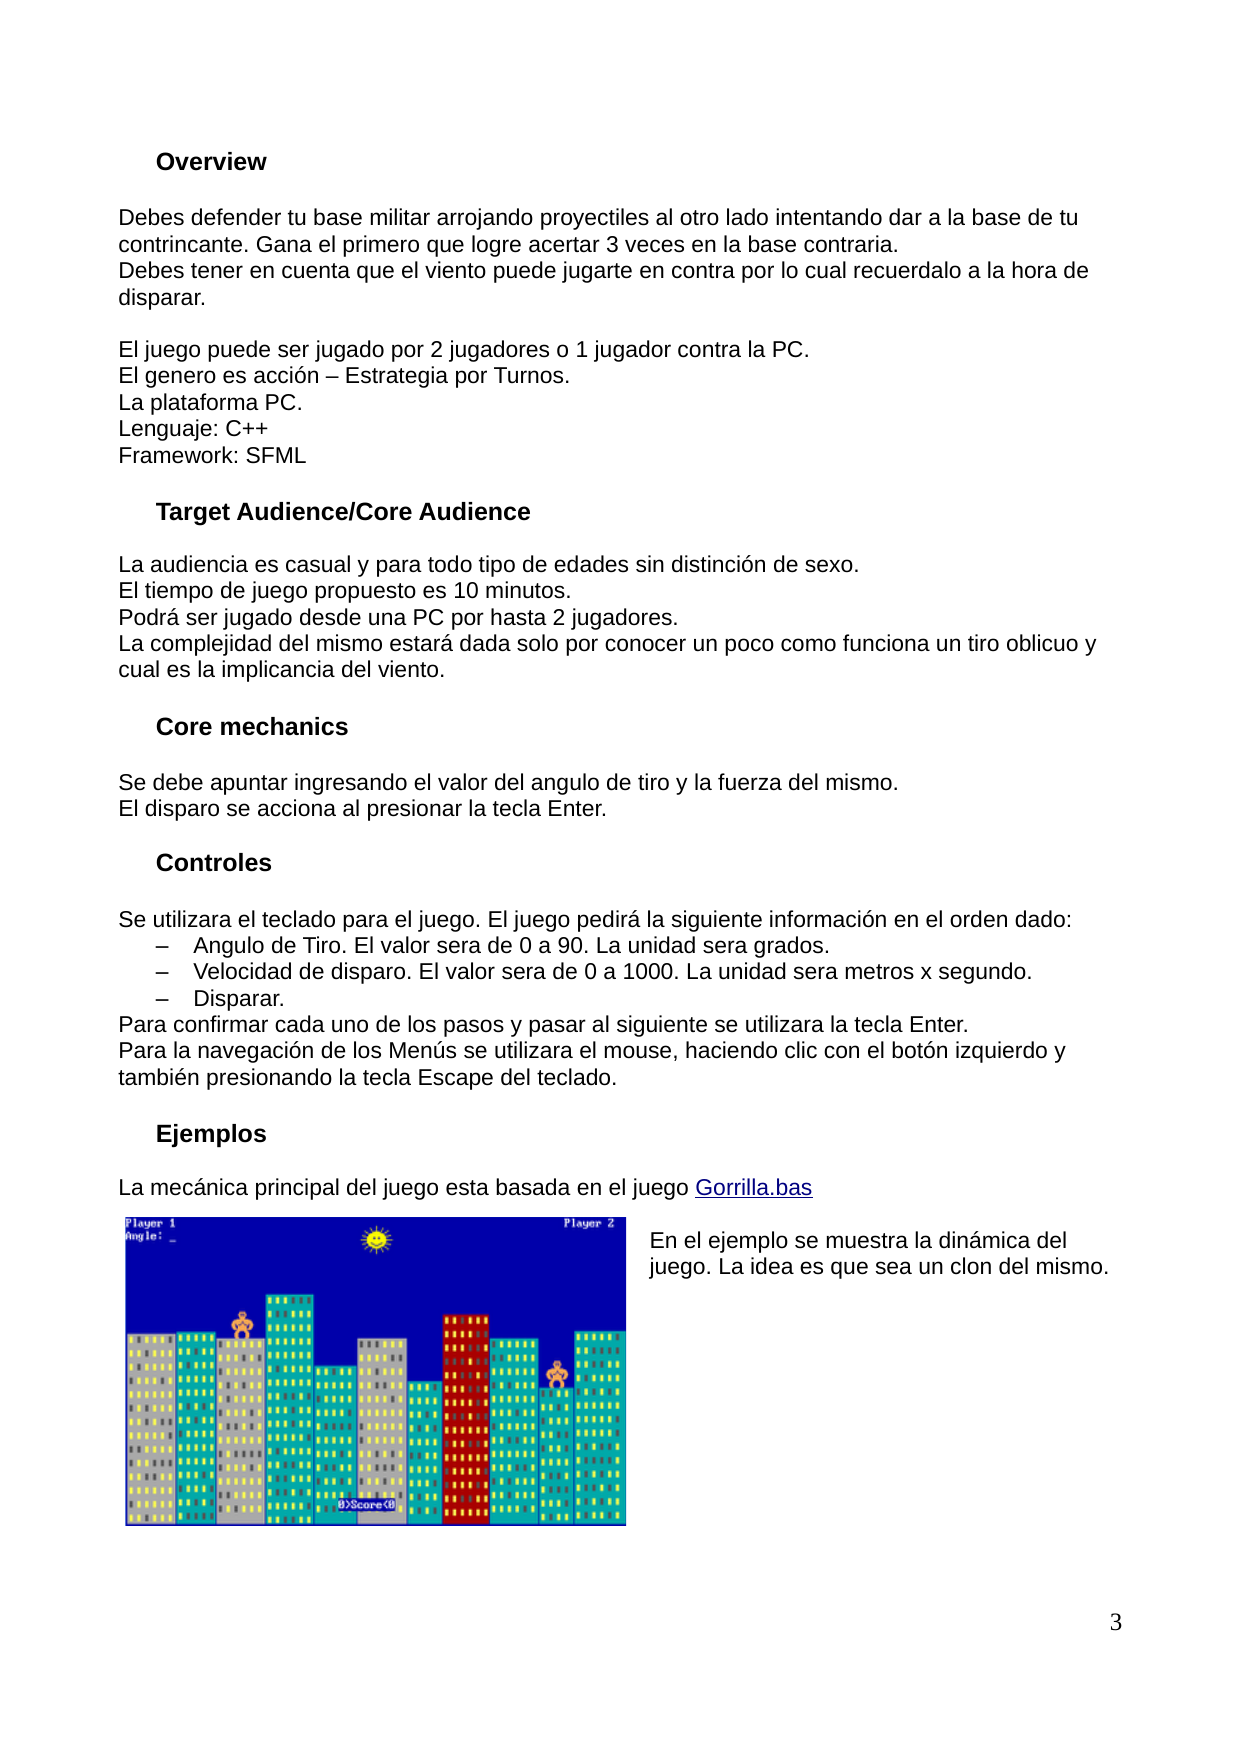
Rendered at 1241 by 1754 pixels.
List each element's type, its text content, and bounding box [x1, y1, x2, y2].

text Framework: SFML [118, 442, 1122, 468]
text Para confirmar cada uno de los pasos y pasar al siguiente se utilizara la tecla Enter. [118, 1011, 1122, 1037]
text La plataforma PC. [118, 389, 1122, 415]
list Overview [118, 147, 1122, 176]
list Velocidad de disparo. El valor sera de 0 a 1000. La unidad sera metros x segundo. [156, 958, 1122, 984]
text Se debe apuntar ingresando el valor del angulo de tiro y la fuerza del mismo. [118, 769, 1122, 795]
text Para la navegación de los Menús se utilizara el mouse, haciendo clic con el botón izquierdo y también presionando la tecla Escape del teclado. [118, 1037, 1122, 1090]
text El disparo se acciona al presionar la tecla Enter. [118, 795, 1122, 822]
picture [125, 1217, 627, 1526]
text La complejidad del mismo estará dada solo por conocer un poco como funciona un tiro oblicuo y cual es la implicancia del viento. [118, 630, 1122, 683]
text En el ejemplo se muestra la dinámica del juego. La idea es que sea un clon del mismo. [649, 1227, 1122, 1279]
text El genero es acción – Estrategia por Turnos. [118, 362, 1122, 389]
list Ejemplos [118, 1119, 1122, 1147]
text El tiempo de juego propuesto es 10 minutos. [118, 577, 1122, 604]
text El juego puede ser jugado por 2 jugadores o 1 jugador contra la PC. [118, 336, 1122, 362]
list Disparar. [156, 984, 1122, 1011]
text Debes tener en cuenta que el viento puede jugarte en contra por lo cual recuerdalo a la hora de disparar. [118, 257, 1122, 310]
list Angulo de Tiro. El valor sera de 0 a 90. La unidad sera grados. [156, 932, 1122, 958]
text Podrá ser jugado desde una PC por hasta 2 jugadores. [118, 604, 1122, 630]
text Lenguaje: C++ [118, 415, 1122, 442]
list Core mechanics [118, 711, 1122, 740]
text Se utilizara el teclado para el juego. El juego pedirá la siguiente información en el orden dado: [118, 906, 1122, 932]
text La mecánica principal del juego esta basada en el juego Gorrilla.bas [118, 1174, 1122, 1200]
text Debes defender tu base militar arrojando proyectiles al otro lado intentando dar a la base de tu contrincante. Gana el primero que logre acertar 3 veces en la base contraria. [118, 204, 1122, 257]
list Target Audience/Core Audience [118, 497, 1122, 525]
text La audiencia es casual y para todo tipo de edades sin distinción de sexo. [118, 551, 1122, 577]
list Controles [118, 848, 1122, 877]
